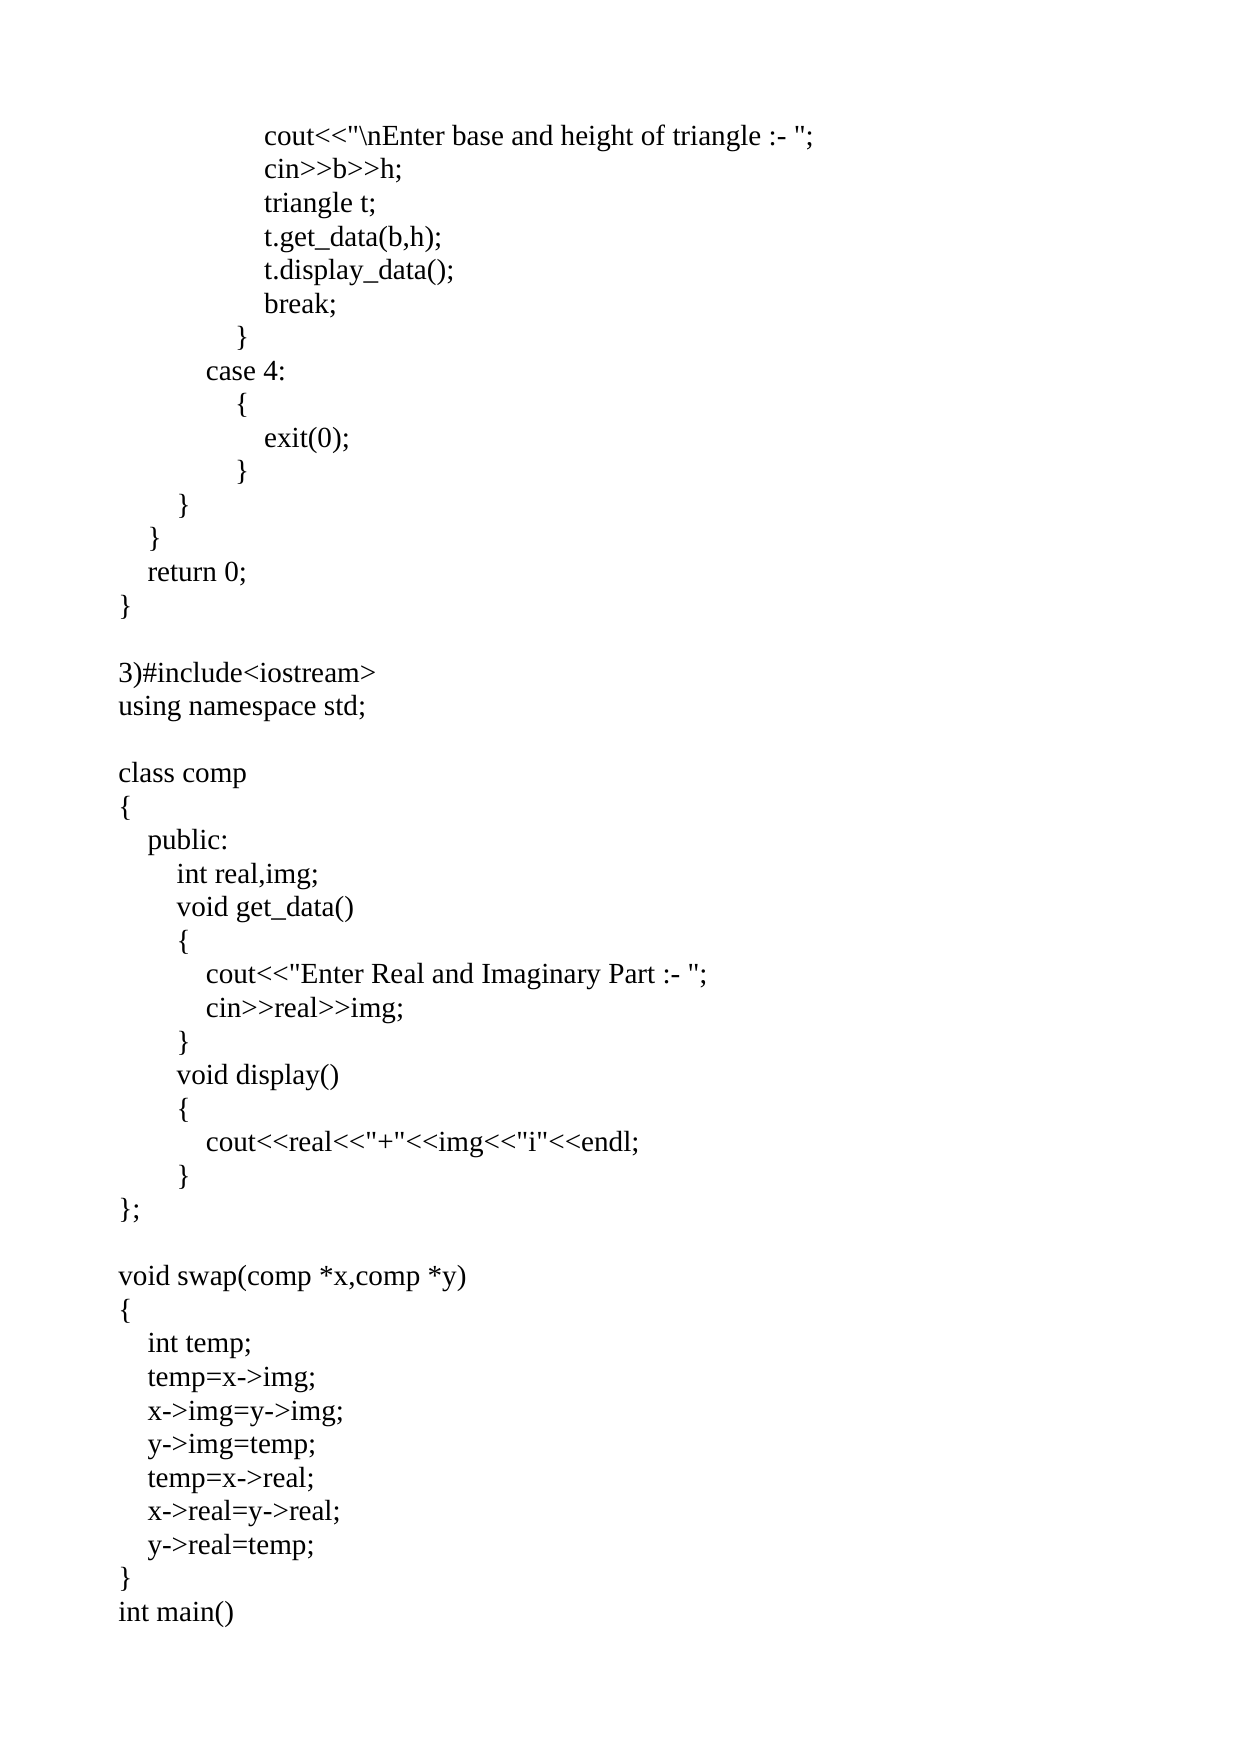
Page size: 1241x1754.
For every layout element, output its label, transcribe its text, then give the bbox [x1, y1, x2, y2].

text { [118, 1292, 1122, 1326]
text temp=x->img; [118, 1359, 1122, 1393]
text } [118, 1158, 1122, 1191]
text int main() [118, 1594, 1122, 1627]
text y->img=temp; [118, 1426, 1122, 1460]
text cout<<"\nEnter base and height of triangle :- "; [118, 118, 1122, 152]
text int real,img; [118, 856, 1122, 889]
text cout<<"Enter Real and Imaginary Part :- "; [118, 957, 1122, 990]
text void display() [118, 1057, 1122, 1091]
text } [118, 319, 1122, 353]
text using namespace std; [118, 688, 1122, 722]
text int temp; [118, 1326, 1122, 1359]
text } [118, 453, 1122, 487]
text } [118, 1560, 1122, 1594]
text void get_data() [118, 889, 1122, 923]
text }; [118, 1191, 1122, 1225]
text x->img=y->img; [118, 1393, 1122, 1426]
text 3)#include<iostream> [118, 655, 1122, 688]
text temp=x->real; [118, 1460, 1122, 1493]
text t.get_data(b,h); [118, 219, 1122, 252]
text triangle t; [118, 185, 1122, 219]
text { [118, 789, 1122, 822]
text cin>>b>>h; [118, 152, 1122, 185]
text case 4: [118, 353, 1122, 386]
text } [118, 521, 1122, 554]
text } [118, 487, 1122, 521]
text break; [118, 286, 1122, 319]
text } [118, 1024, 1122, 1057]
text void swap(comp *x,comp *y) [118, 1258, 1122, 1292]
text class comp [118, 755, 1122, 789]
text return 0; [118, 554, 1122, 588]
text t.display_data(); [118, 252, 1122, 286]
text public: [118, 822, 1122, 856]
text cin>>real>>img; [118, 990, 1122, 1024]
text { [118, 1091, 1122, 1124]
text exit(0); [118, 420, 1122, 453]
text x->real=y->real; [118, 1493, 1122, 1527]
text y->real=temp; [118, 1527, 1122, 1560]
text { [118, 386, 1122, 420]
text cout<<real<<"+"<<img<<"i"<<endl; [118, 1124, 1122, 1158]
text { [118, 923, 1122, 957]
text } [118, 588, 1122, 621]
